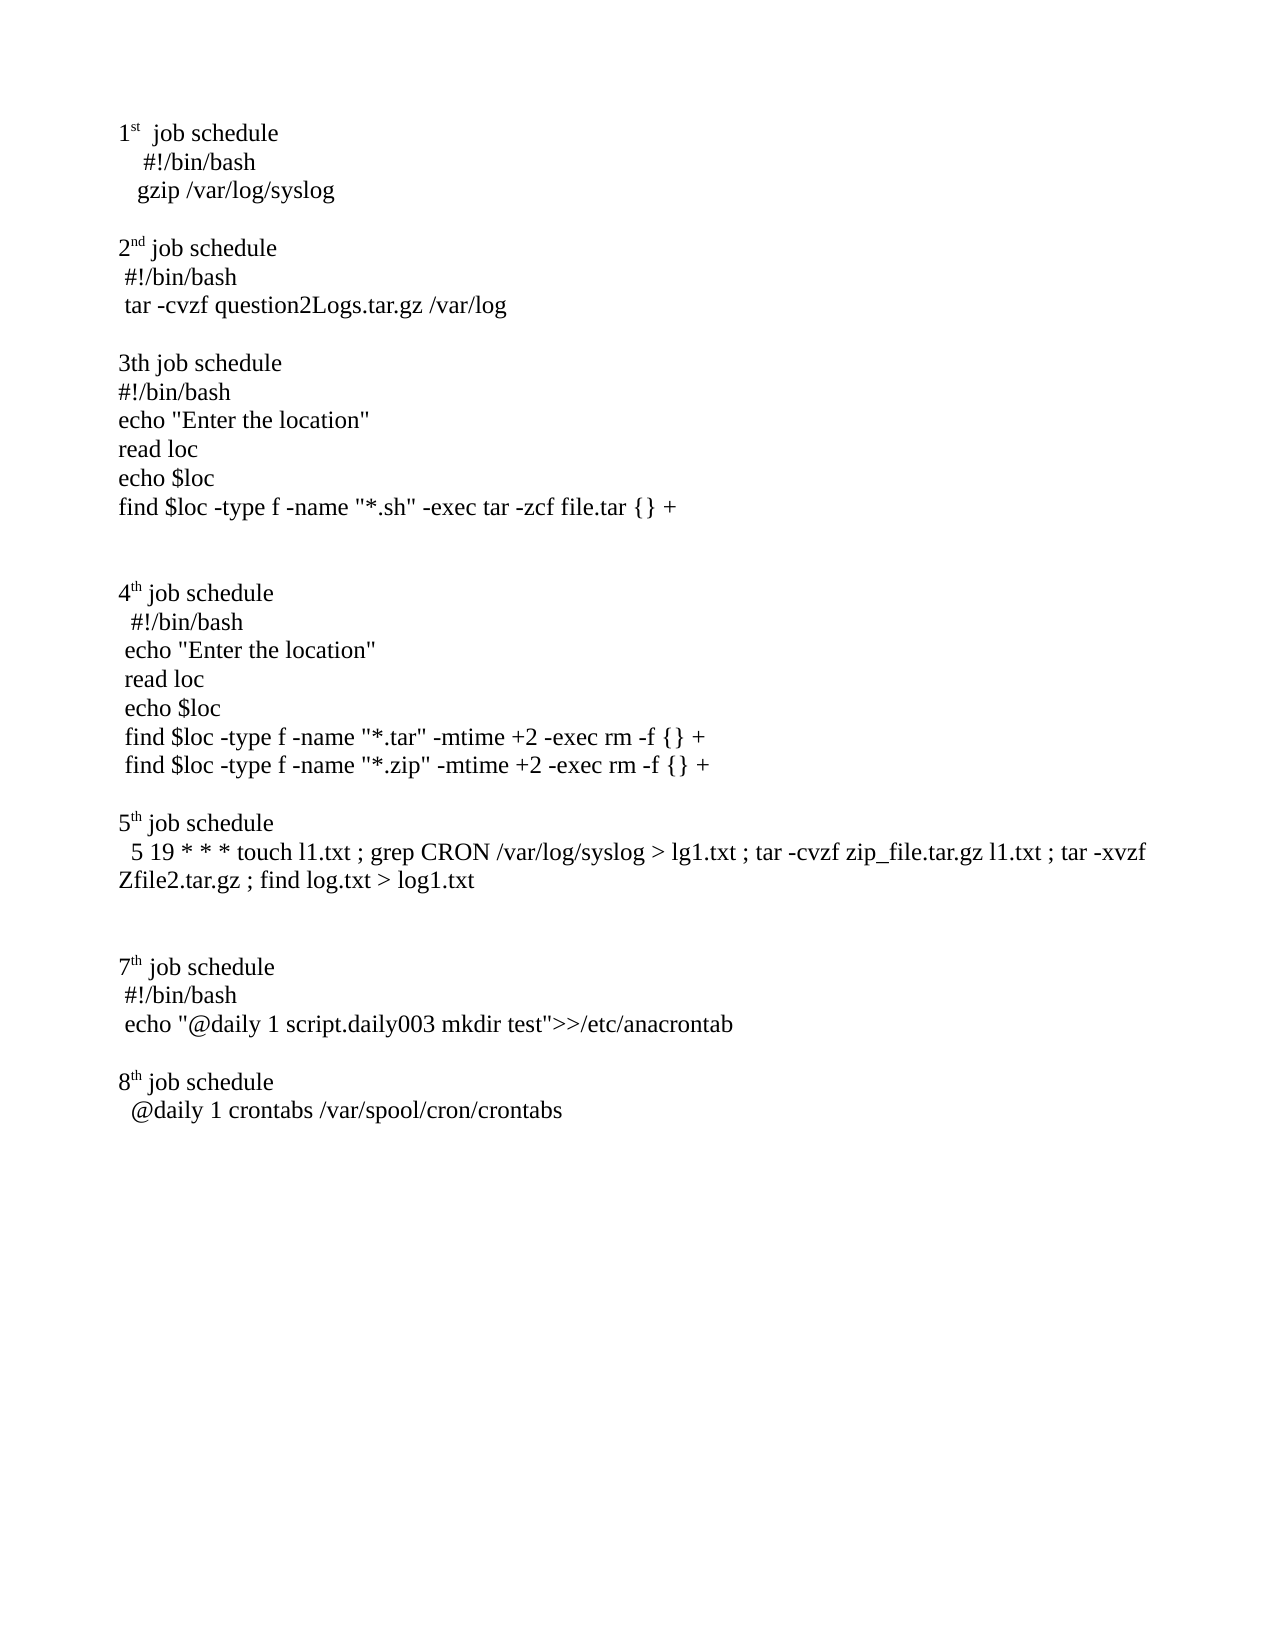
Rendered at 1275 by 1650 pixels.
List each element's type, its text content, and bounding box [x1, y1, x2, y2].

text read loc [118, 664, 1157, 693]
text #!/bin/bash [118, 377, 1157, 406]
text echo $loc [118, 463, 1157, 492]
text 4th job schedule [118, 578, 1157, 607]
text 5th job schedule [118, 808, 1157, 837]
text #!/bin/bash [118, 262, 1157, 291]
text tar -cvzf question2Logs.tar.gz /var/log [118, 291, 1157, 319]
text gzip /var/log/syslog [118, 176, 1157, 204]
text 8th job schedule [118, 1067, 1157, 1096]
text echo $loc [118, 693, 1157, 722]
text echo "Enter the location" [118, 636, 1157, 664]
text read loc [118, 434, 1157, 463]
text echo "Enter the location" [118, 406, 1157, 434]
text @daily 1 crontabs /var/spool/cron/crontabs [118, 1096, 1157, 1124]
text #!/bin/bash [118, 981, 1157, 1009]
text 2nd job schedule [118, 233, 1157, 262]
text echo "@daily 1 script.daily003 mkdir test">>/etc/anacrontab [118, 1009, 1157, 1038]
text find $loc -type f -name "*.zip" -mtime +2 -exec rm -f {} + [118, 751, 1157, 779]
text #!/bin/bash [118, 607, 1157, 636]
text 7th job schedule [118, 952, 1157, 981]
text find $loc -type f -name "*.sh" -exec tar -zcf file.tar {} + [118, 492, 1157, 521]
text 5 19 * * * touch l1.txt ; grep CRON /var/log/syslog > lg1.txt ; tar -cvzf zip_file.tar.gz l1.txt ; tar -xvzf Zfile2.tar.gz ; find log.txt > log1.txt [118, 837, 1157, 894]
text 1st job schedule [118, 118, 1157, 147]
text 3th job schedule [118, 348, 1157, 377]
text find $loc -type f -name "*.tar" -mtime +2 -exec rm -f {} + [118, 722, 1157, 751]
text #!/bin/bash [118, 147, 1157, 176]
